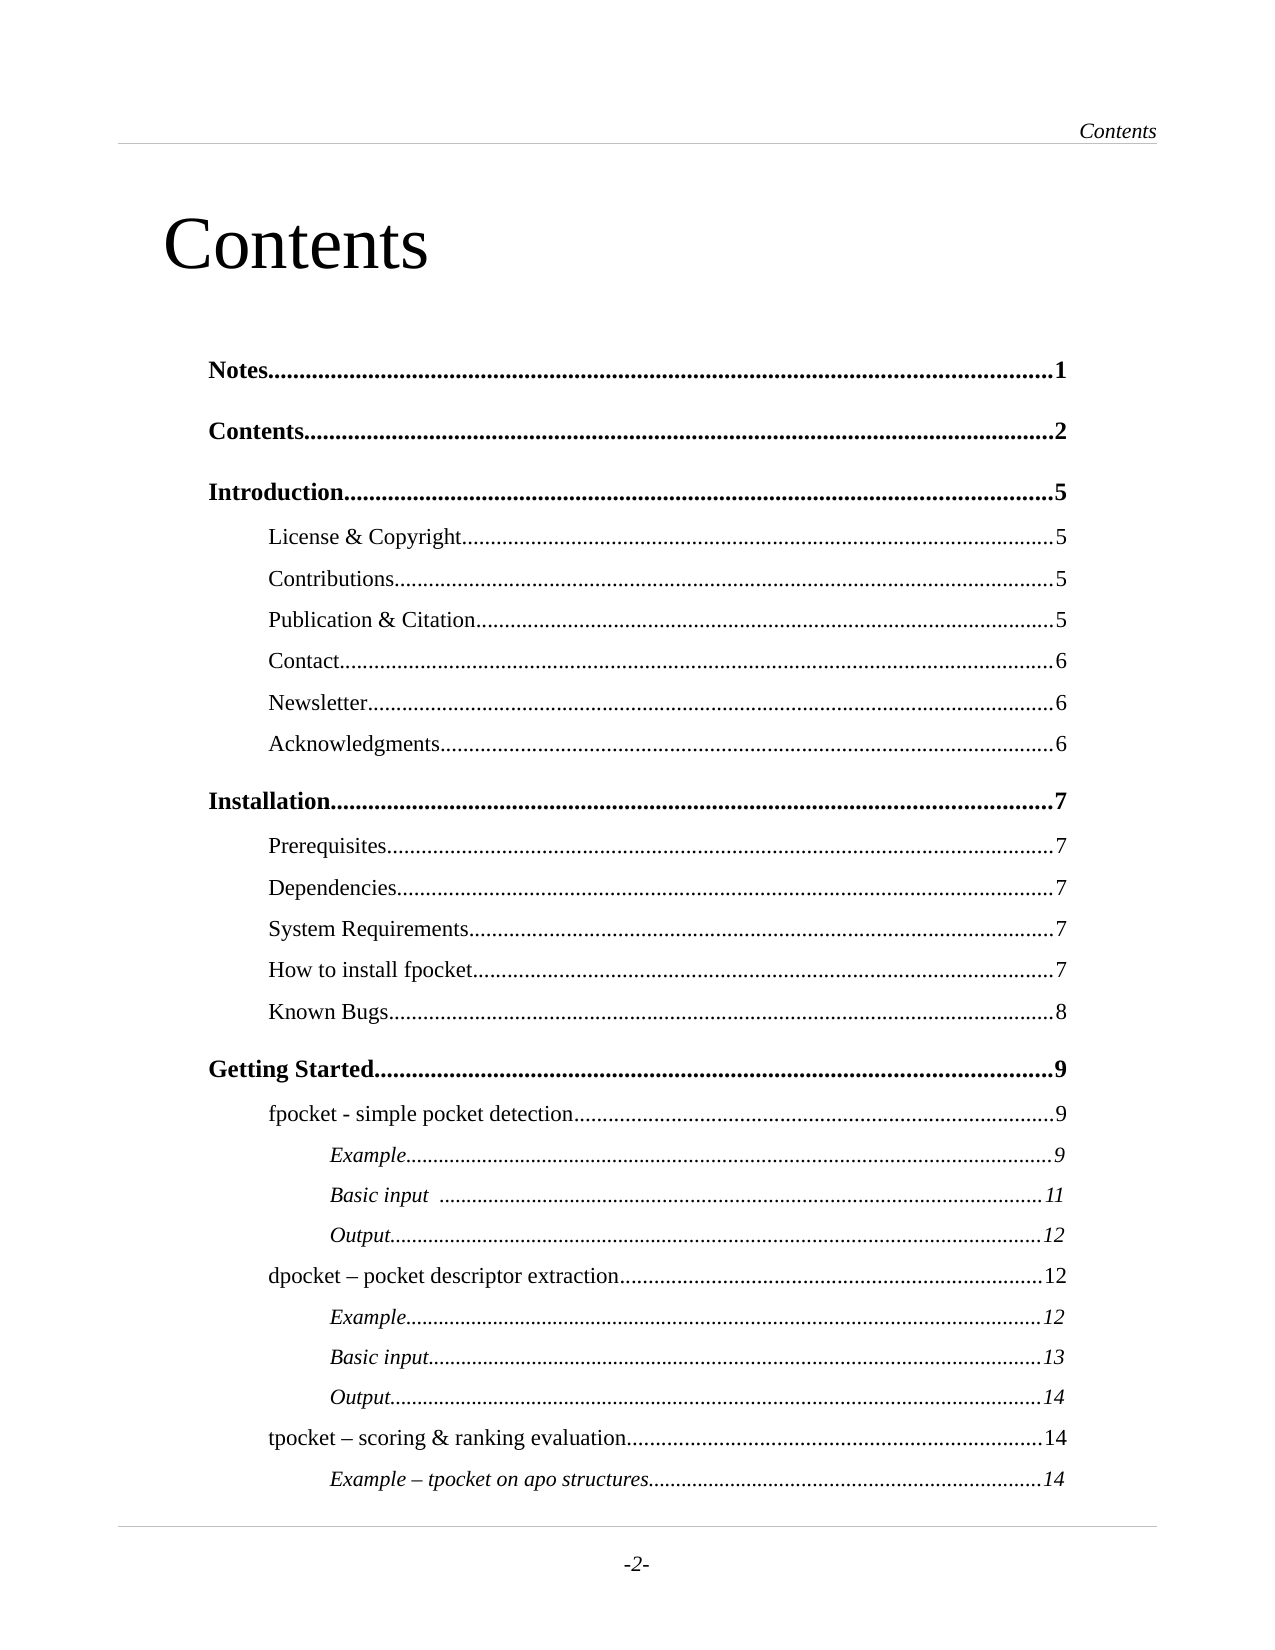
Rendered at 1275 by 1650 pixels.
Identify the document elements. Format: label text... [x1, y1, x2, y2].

text fpocket - simple pocket detection 9 [268, 1100, 1067, 1127]
text Basic input 13 [329, 1344, 1067, 1369]
text Output 14 [329, 1384, 1067, 1409]
text Publication & Citation 5 [268, 606, 1067, 632]
text Introduction 5 [208, 477, 1067, 506]
text dpocket – pocket descriptor extraction 12 [268, 1262, 1067, 1289]
text Newsletter 6 [268, 689, 1067, 715]
subtitle Contents [163, 198, 1157, 284]
text Dependencies 7 [268, 874, 1067, 900]
text Known Bugs 8 [268, 998, 1067, 1024]
text Basic input 11 [329, 1182, 1067, 1207]
text Contributions 5 [268, 564, 1067, 591]
text Example 9 [329, 1142, 1067, 1167]
text Example 12 [329, 1304, 1067, 1329]
text Output 12 [329, 1222, 1067, 1247]
text Prerequisites 7 [268, 832, 1067, 859]
text System Requirements 7 [268, 915, 1067, 942]
text Acknowledgments 6 [268, 730, 1067, 756]
text Contents 2 [208, 416, 1067, 445]
text Getting Started 9 [208, 1054, 1067, 1083]
text tpocket – scoring & ranking evaluation 14 [268, 1424, 1067, 1451]
text How to install fpocket 7 [268, 957, 1067, 983]
text Contact 6 [268, 647, 1067, 674]
text Example – tpocket on apo structures 14 [329, 1466, 1067, 1491]
text Installation 7 [208, 786, 1067, 815]
text Notes 1 [208, 355, 1067, 383]
text License & Copyright 5 [268, 523, 1067, 549]
